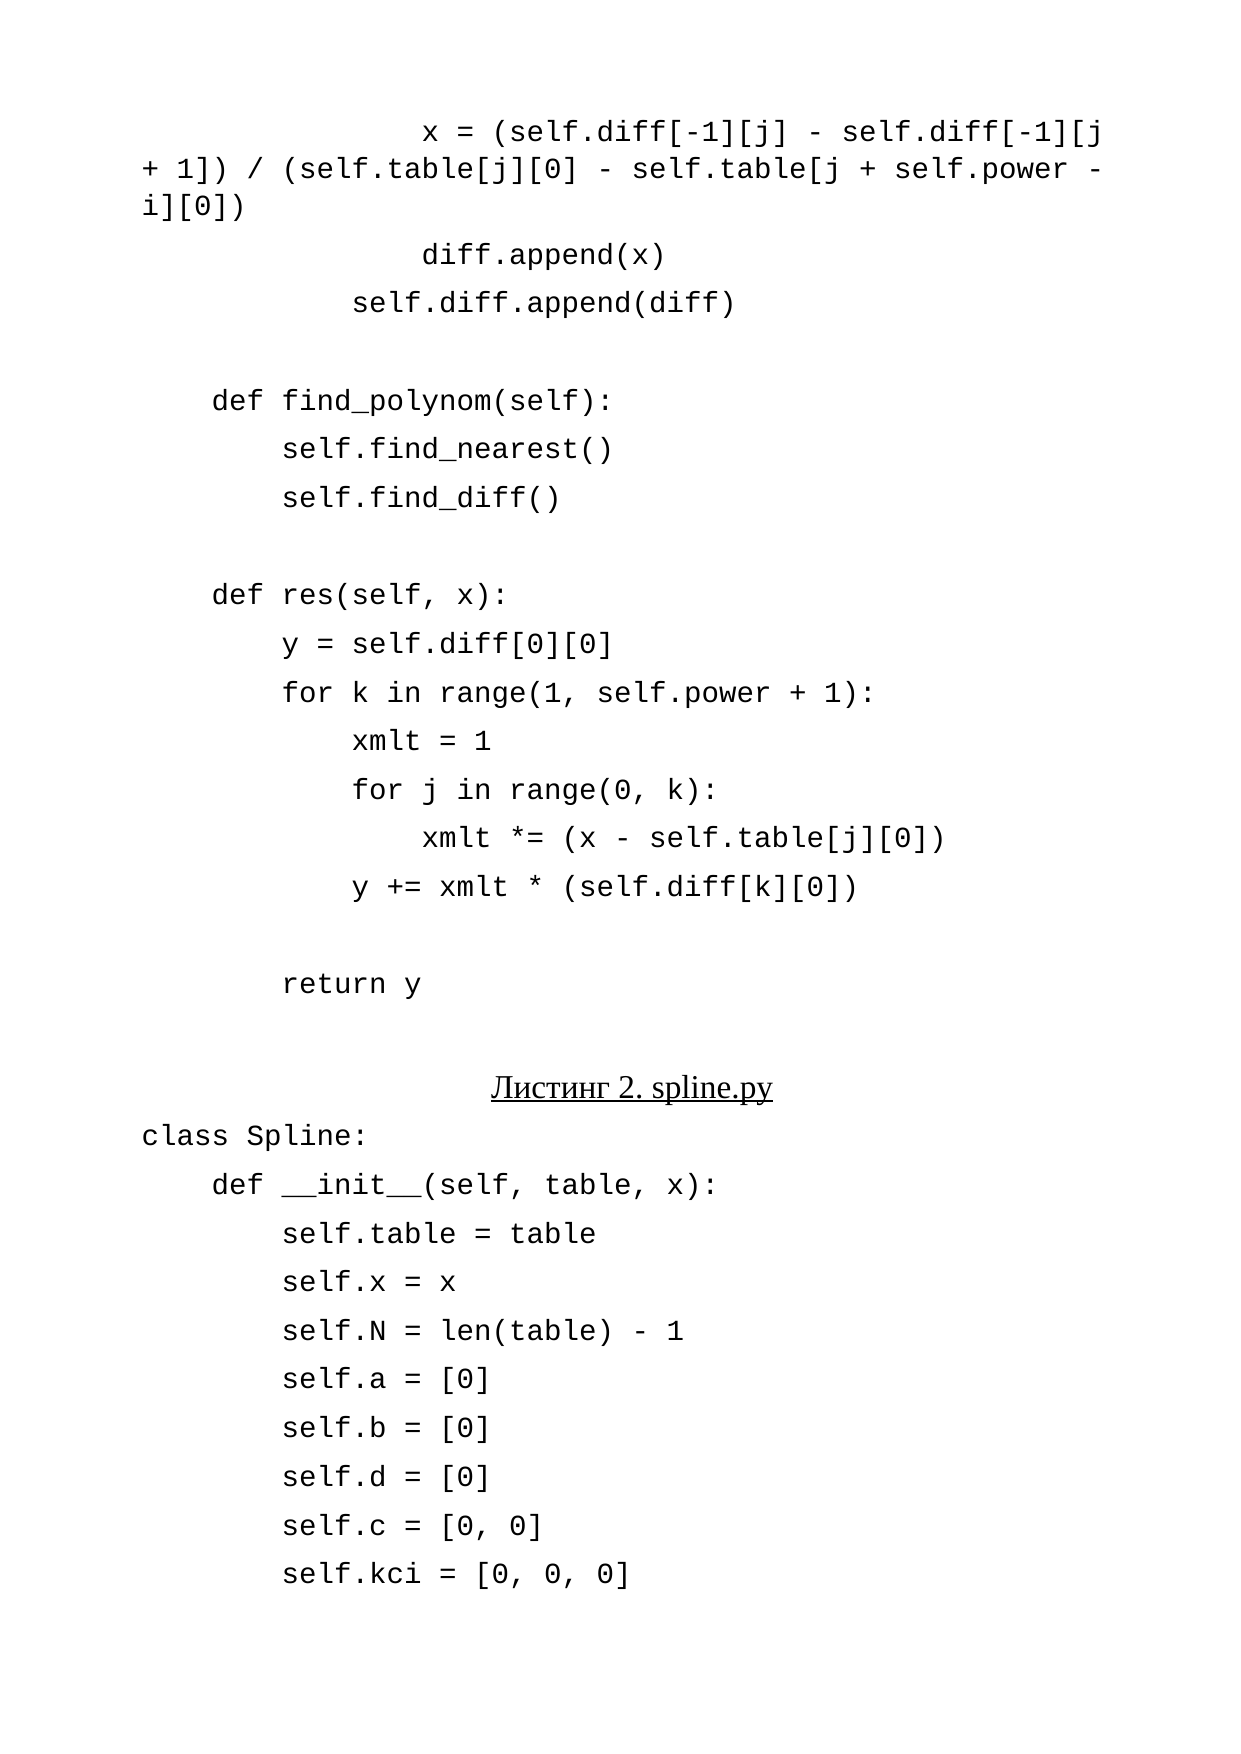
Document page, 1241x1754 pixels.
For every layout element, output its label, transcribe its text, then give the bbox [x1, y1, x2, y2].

text xmlt = 1 [141, 726, 1122, 759]
text return y [141, 969, 1122, 1003]
text Листинг 2. spline.py [141, 1067, 1122, 1105]
text self.x = x [141, 1267, 1122, 1300]
text self.find_diff() [141, 483, 1122, 516]
text self.table = table [141, 1219, 1122, 1252]
text for j in range(0, k): [141, 775, 1122, 808]
text self.a = [0] [141, 1365, 1122, 1398]
text diff.append(x) [141, 240, 1122, 273]
text self.d = [0] [141, 1462, 1122, 1495]
text self.diff.append(diff) [141, 288, 1122, 322]
text for k in range(1, self.power + 1): [141, 678, 1122, 711]
text def __init__(self, table, x): [141, 1170, 1122, 1203]
text self.b = [0] [141, 1413, 1122, 1446]
text y += xmlt * (self.diff[k][0]) [141, 872, 1122, 905]
text self.find_nearest() [141, 434, 1122, 467]
text self.c = [0, 0] [141, 1511, 1122, 1544]
text y = self.diff[0][0] [141, 629, 1122, 662]
text class Spline: [141, 1121, 1122, 1154]
text self.N = len(table) - 1 [141, 1316, 1122, 1349]
text def res(self, x): [141, 580, 1122, 613]
text x = (self.diff[-1][j] - self.diff[-1][j + 1]) / (self.table[j][0] - self.table[j + self.power - i][0]) [141, 117, 1122, 224]
text xmlt *= (x - self.table[j][0]) [141, 824, 1122, 857]
text self.kci = [0, 0, 0] [141, 1559, 1122, 1592]
text def find_polynom(self): [141, 386, 1122, 419]
